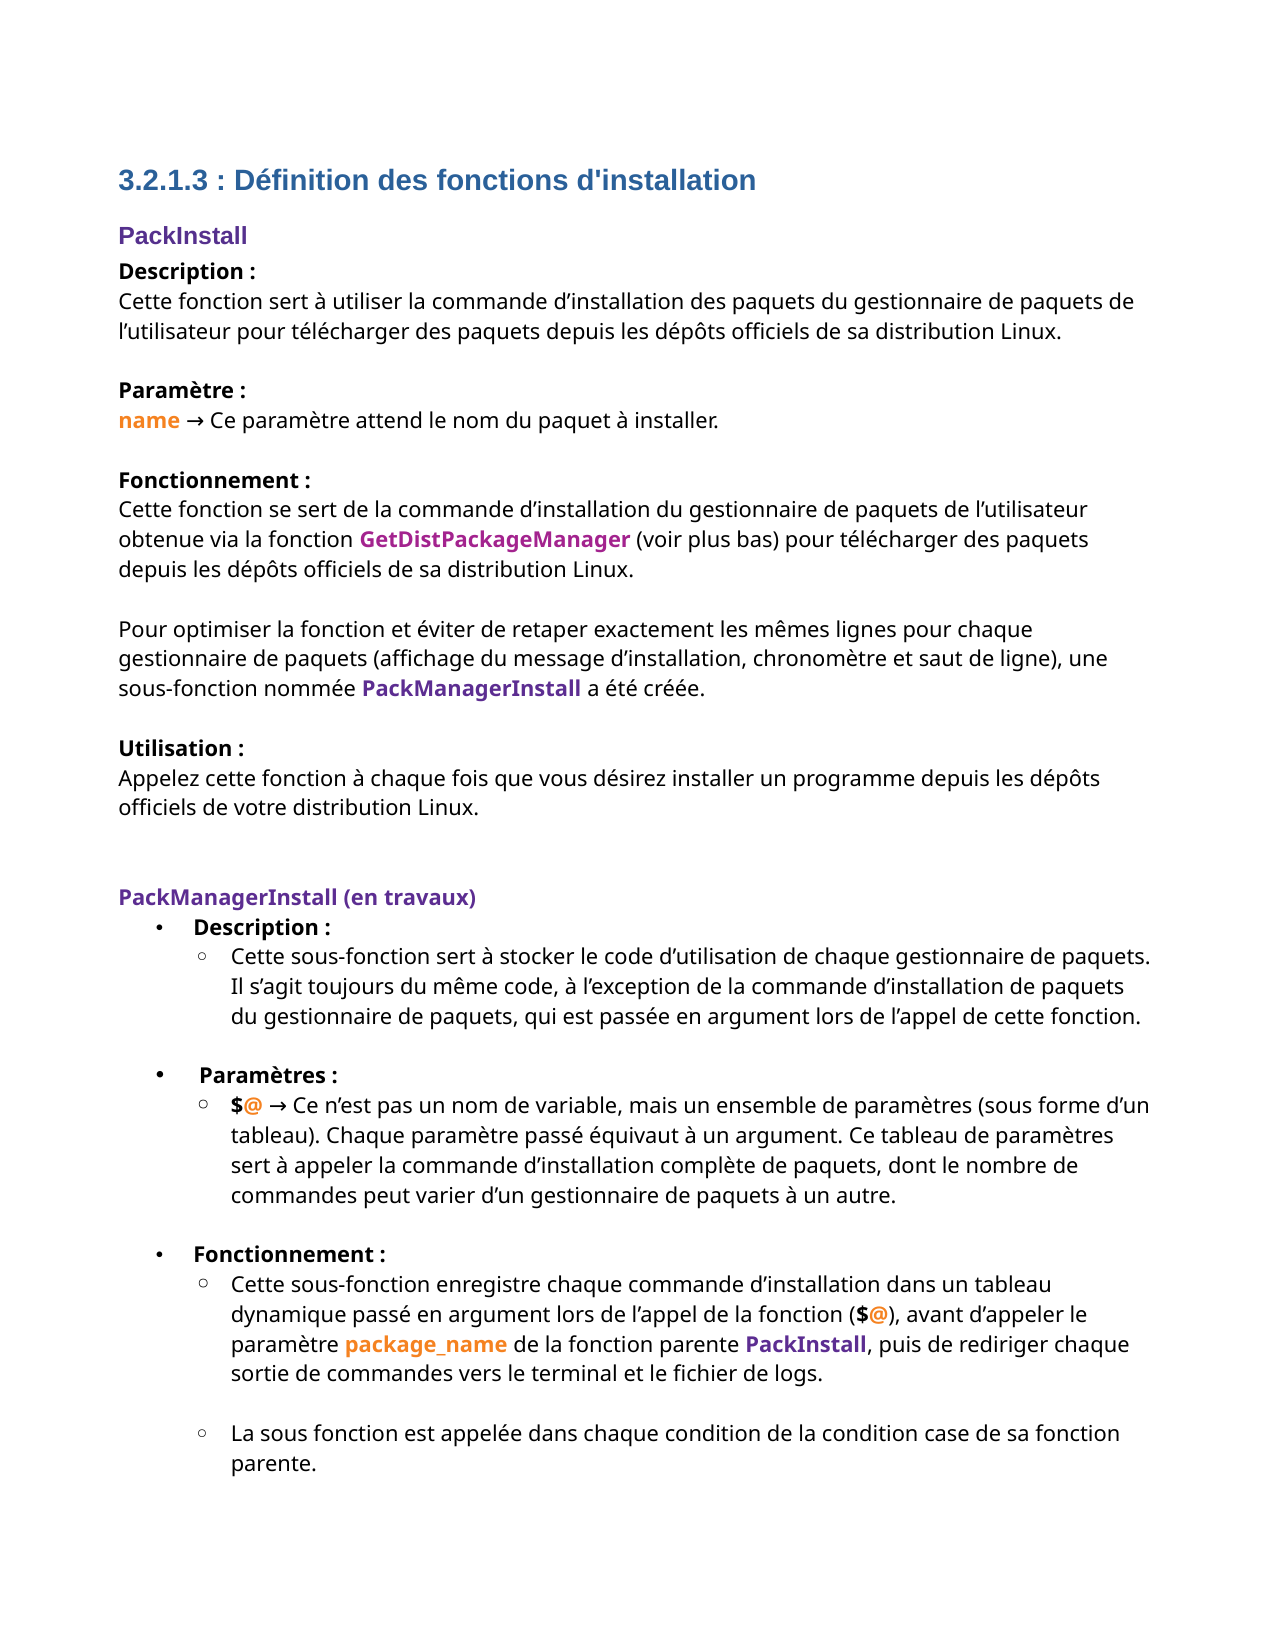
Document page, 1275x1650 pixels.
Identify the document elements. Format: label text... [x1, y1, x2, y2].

text Description : [118, 256, 1157, 286]
text Utilisation : [118, 733, 1157, 762]
text name → Ce paramètre attend le nom du paquet à installer. [118, 405, 1157, 435]
list Cette sous-fonction sert à stocker le code d’utilisation de chaque gestionnaire de paquets. Il s’agit toujours du même code, à l’exception de la commande d’installation de paquets du gestionnaire de paquets, qui est passée en argument lors de l’appel de cette fonction. [193, 941, 1157, 1031]
list Description : [156, 911, 1157, 941]
subtitle PackInstall [118, 221, 1157, 250]
text PackManagerInstall (en travaux) [118, 882, 1157, 911]
text Cette fonction se sert de la commande d’installation du gestionnaire de paquets de l’utilisateur obtenue via la fonction GetDistPackageManager (voir plus bas) pour télécharger des paquets depuis les dépôts officiels de sa distribution Linux. [118, 494, 1157, 584]
text Pour optimiser la fonction et éviter de retaper exactement les mêmes lignes pour chaque gestionnaire de paquets (affichage du message d’installation, chronomètre et saut de ligne), une sous-fonction nommée PackManagerInstall a été créée. [118, 613, 1157, 703]
text Cette fonction sert à utiliser la commande d’installation des paquets du gestionnaire de paquets de l’utilisateur pour télécharger des paquets depuis les dépôts officiels de sa distribution Linux. [118, 286, 1157, 345]
list Cette sous-fonction enregistre chaque commande d’installation dans un tableau dynamique passé en argument lors de l’appel de la fonction ($@), avant d’appeler le paramètre package_name de la fonction parente PackInstall, puis de rediriger chaque sortie de commandes vers le terminal et le fichier de logs. [193, 1269, 1157, 1388]
list Fonctionnement : [156, 1239, 1157, 1269]
text Paramètre : [118, 375, 1157, 405]
text Appelez cette fonction à chaque fois que vous désirez installer un programme depuis les dépôts officiels de votre distribution Linux. [118, 762, 1157, 822]
subtitle 3.2.1.3 : Définition des fonctions d'installation [118, 162, 1157, 196]
text Fonctionnement : [118, 464, 1157, 494]
list $@ → Ce n’est pas un nom de variable, mais un ensemble de paramètres (sous forme d’un tableau). Chaque paramètre passé équivaut à un argument. Ce tableau de paramètres sert à appeler la commande d’installation complète de paquets, dont le nombre de commandes peut varier d’un gestionnaire de paquets à un autre. [193, 1090, 1157, 1209]
list La sous fonction est appelée dans chaque condition de la condition case de sa fonction parente. [193, 1418, 1157, 1477]
list Paramètres : [156, 1060, 1157, 1090]
